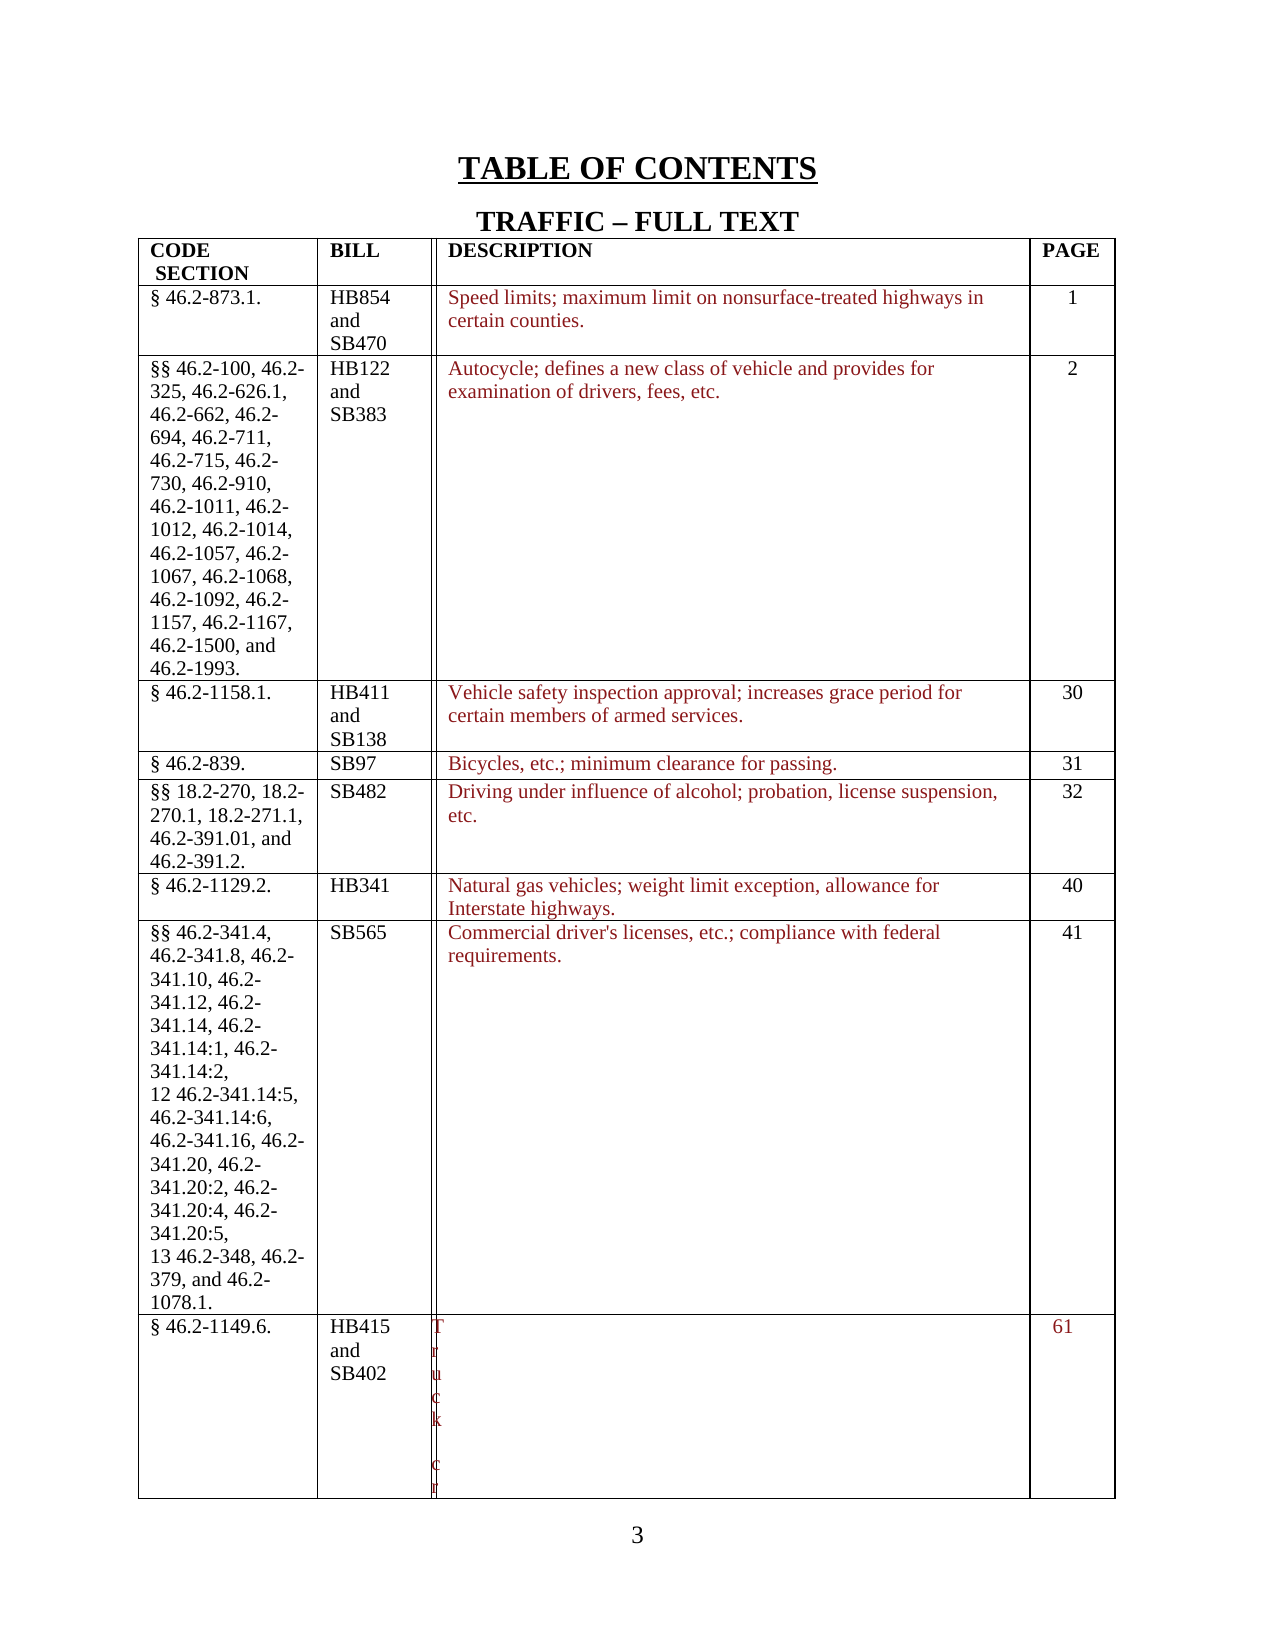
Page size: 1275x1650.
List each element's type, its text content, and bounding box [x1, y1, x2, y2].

table_cell [437, 1315, 1029, 1498]
table_cell HB411 and SB138 [318, 681, 431, 751]
text TABLE OF CONTENTS [150, 150, 1125, 187]
table_header [432, 239, 436, 285]
table_header CODE SECTION [139, 239, 317, 285]
table_cell Driving under influence of alcohol; probation, license suspension, etc. [437, 780, 1029, 873]
table_cell 40 [1031, 874, 1114, 920]
table_cell § 46.2-1129.2. [139, 874, 317, 920]
table_cell [432, 752, 436, 779]
table_cell Bicycles, etc.; minimum clearance for passing. [437, 752, 1029, 779]
table_cell [432, 874, 436, 920]
table_cell § 46.2-839. [139, 752, 317, 779]
table_cell [432, 921, 436, 1314]
table_cell Commercial driver's licenses, etc.; compliance with federal requirements. [437, 921, 1029, 1314]
table_cell [432, 286, 436, 355]
table_cell 31 [1031, 752, 1114, 779]
table_cell 61 [1031, 1315, 1114, 1498]
table_cell 32 [1031, 780, 1114, 873]
table_cell § 46.2-1149.6. [139, 1315, 317, 1498]
text TRAFFIC – FULL TEXT [150, 205, 1125, 238]
table_cell §§ 46.2-100, 46.2-325, 46.2-626.1, 46.2-662, 46.2-694, 46.2-711, 46.2-715, 46.2-730, 46.2-910, 46.2-1011, 46.2-1012, 46.2-1014, 46.2-1057, 46.2-1067, 46.2-1068, 46.2-1092, 46.2-1157, 46.2-1167, 46.2-1500, and 46.2-1993. [139, 356, 317, 680]
table_header DESCRIPTION [437, 239, 1029, 285]
table_cell SB482 [318, 780, 431, 873]
table_cell SB565 [318, 921, 431, 1314]
table_header PAGE [1031, 239, 1114, 285]
table_cell Natural gas vehicles; weight limit exception, allowance for Interstate highways. [437, 874, 1029, 920]
table_cell HB854 and SB470 [318, 286, 431, 355]
table_header BILL [318, 239, 431, 285]
table_cell SB97 [318, 752, 431, 779]
table_cell [432, 681, 436, 751]
table_cell 1 [1031, 286, 1114, 355]
table_cell 30 [1031, 681, 1114, 751]
table_cell § 46.2-873.1. [139, 286, 317, 355]
table_cell Vehicle safety inspection approval; increases grace period for certain members of armed services. [437, 681, 1029, 751]
table_cell HB122 and SB383 [318, 356, 431, 680]
table_cell 41 [1031, 921, 1114, 1314]
table_cell 2 [1031, 356, 1114, 680]
table_cell [432, 780, 436, 873]
table_cell § 46.2-1158.1. [139, 681, 317, 751]
table_cell §§ 46.2-341.4, 46.2-341.8, 46.2-341.10, 46.2-341.12, 46.2-341.14, 46.2-341.14:1, 46.2-341.14:2, 12 46.2-341.14:5, 46.2-341.14:6, 46.2-341.16, 46.2-341.20, 46.2-341.20:2, 46.2-341.20:4, 46.2-341.20:5, 13 46.2-348, 46.2-379, and 46.2-1078.1. [139, 921, 317, 1314]
table_cell HB415 and SB402 [318, 1315, 431, 1498]
table_cell Autocycle; defines a new class of vehicle and provides for examination of drivers, fees, etc. [437, 356, 1029, 680]
table_cell §§ 18.2-270, 18.2-270.1, 18.2-271.1, 46.2-391.01, and 46.2-391.2. [139, 780, 317, 873]
table_cell Speed limits; maximum limit on nonsurface-treated highways in certain counties. [437, 286, 1029, 355]
table_cell HB341 [318, 874, 431, 920]
table_cell [432, 356, 436, 680]
